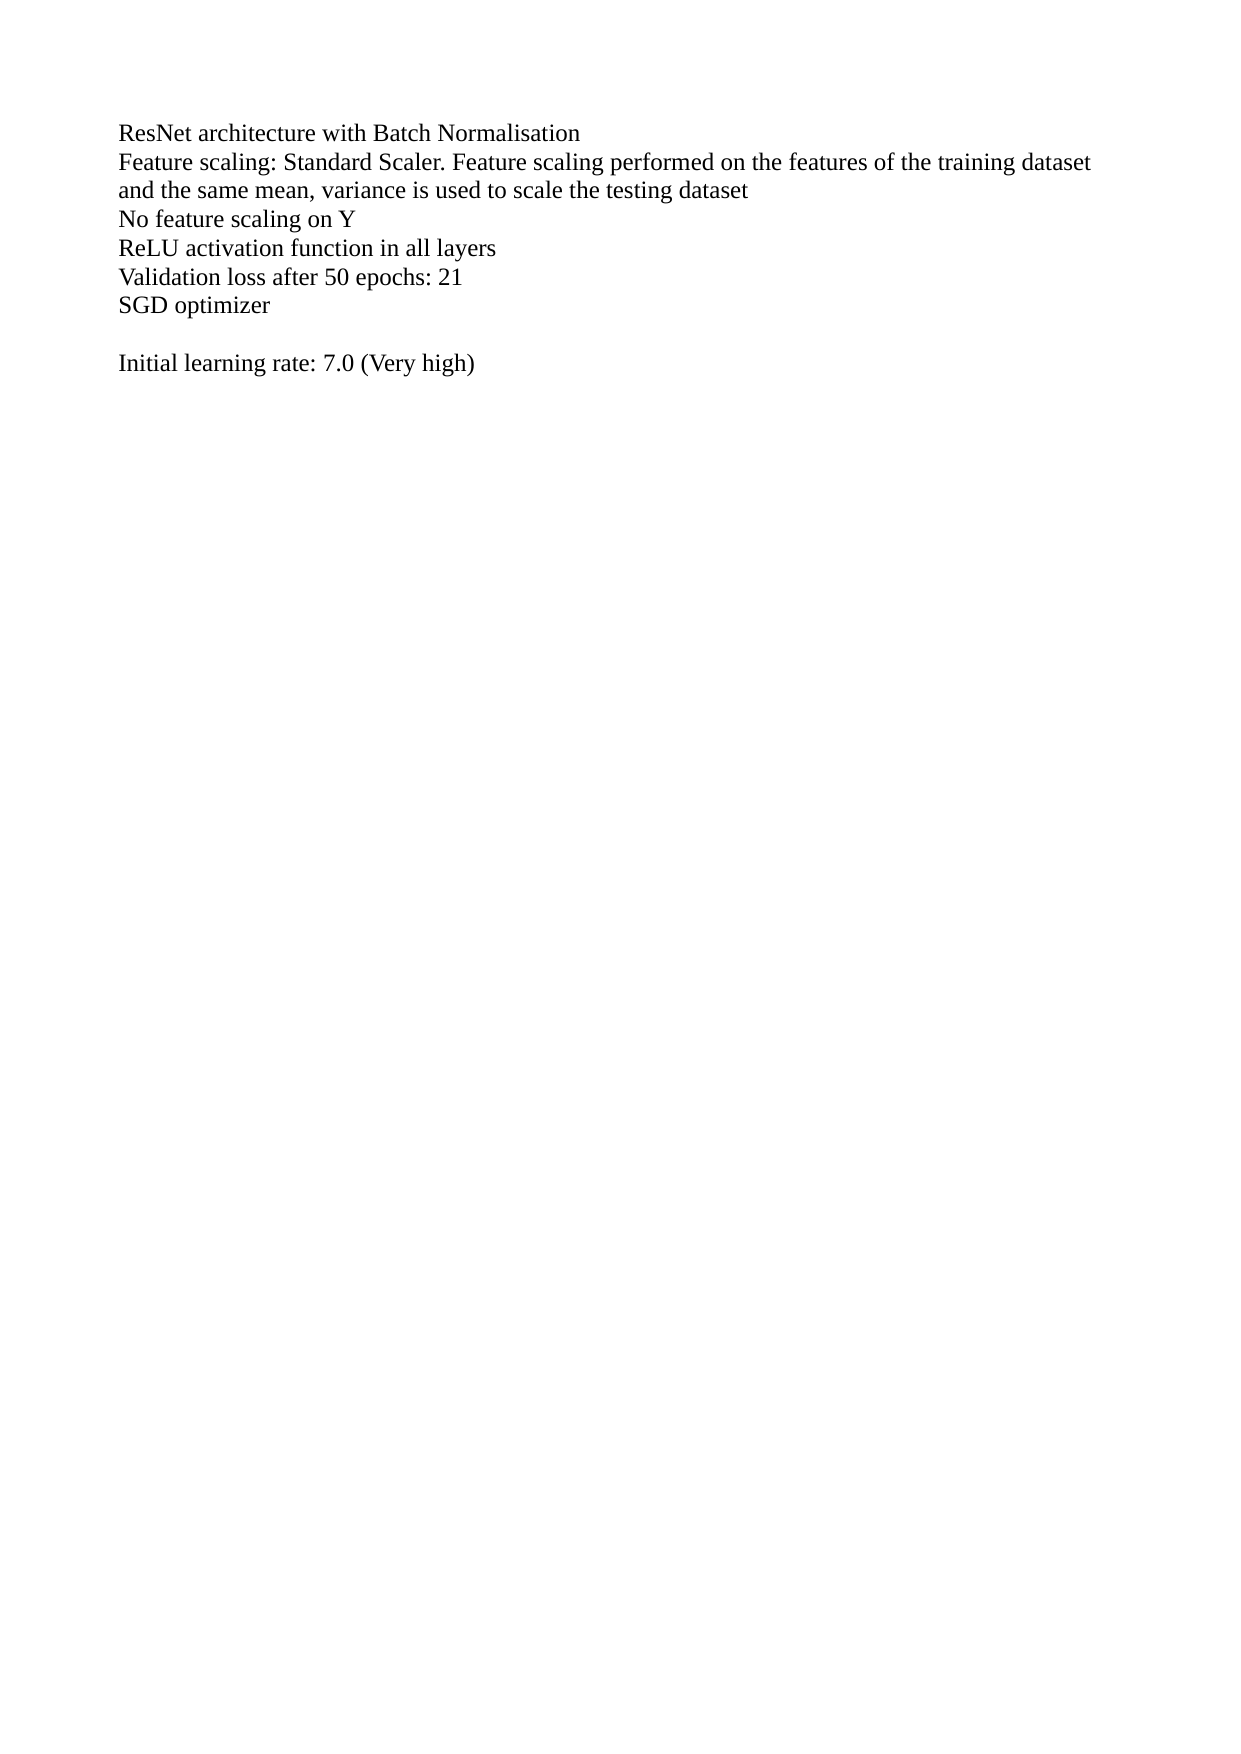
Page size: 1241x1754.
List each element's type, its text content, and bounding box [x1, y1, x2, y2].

text ReLU activation function in all layers [118, 233, 1122, 262]
text Initial learning rate: 7.0 (Very high) [118, 348, 1122, 377]
text SGD optimizer [118, 291, 1122, 319]
text ResNet architecture with Batch Normalisation [118, 118, 1122, 147]
text Validation loss after 50 epochs: 21 [118, 262, 1122, 291]
text Feature scaling: Standard Scaler. Feature scaling performed on the features of the training dataset and the same mean, variance is used to scale the testing dataset [118, 147, 1122, 204]
text No feature scaling on Y [118, 204, 1122, 233]
